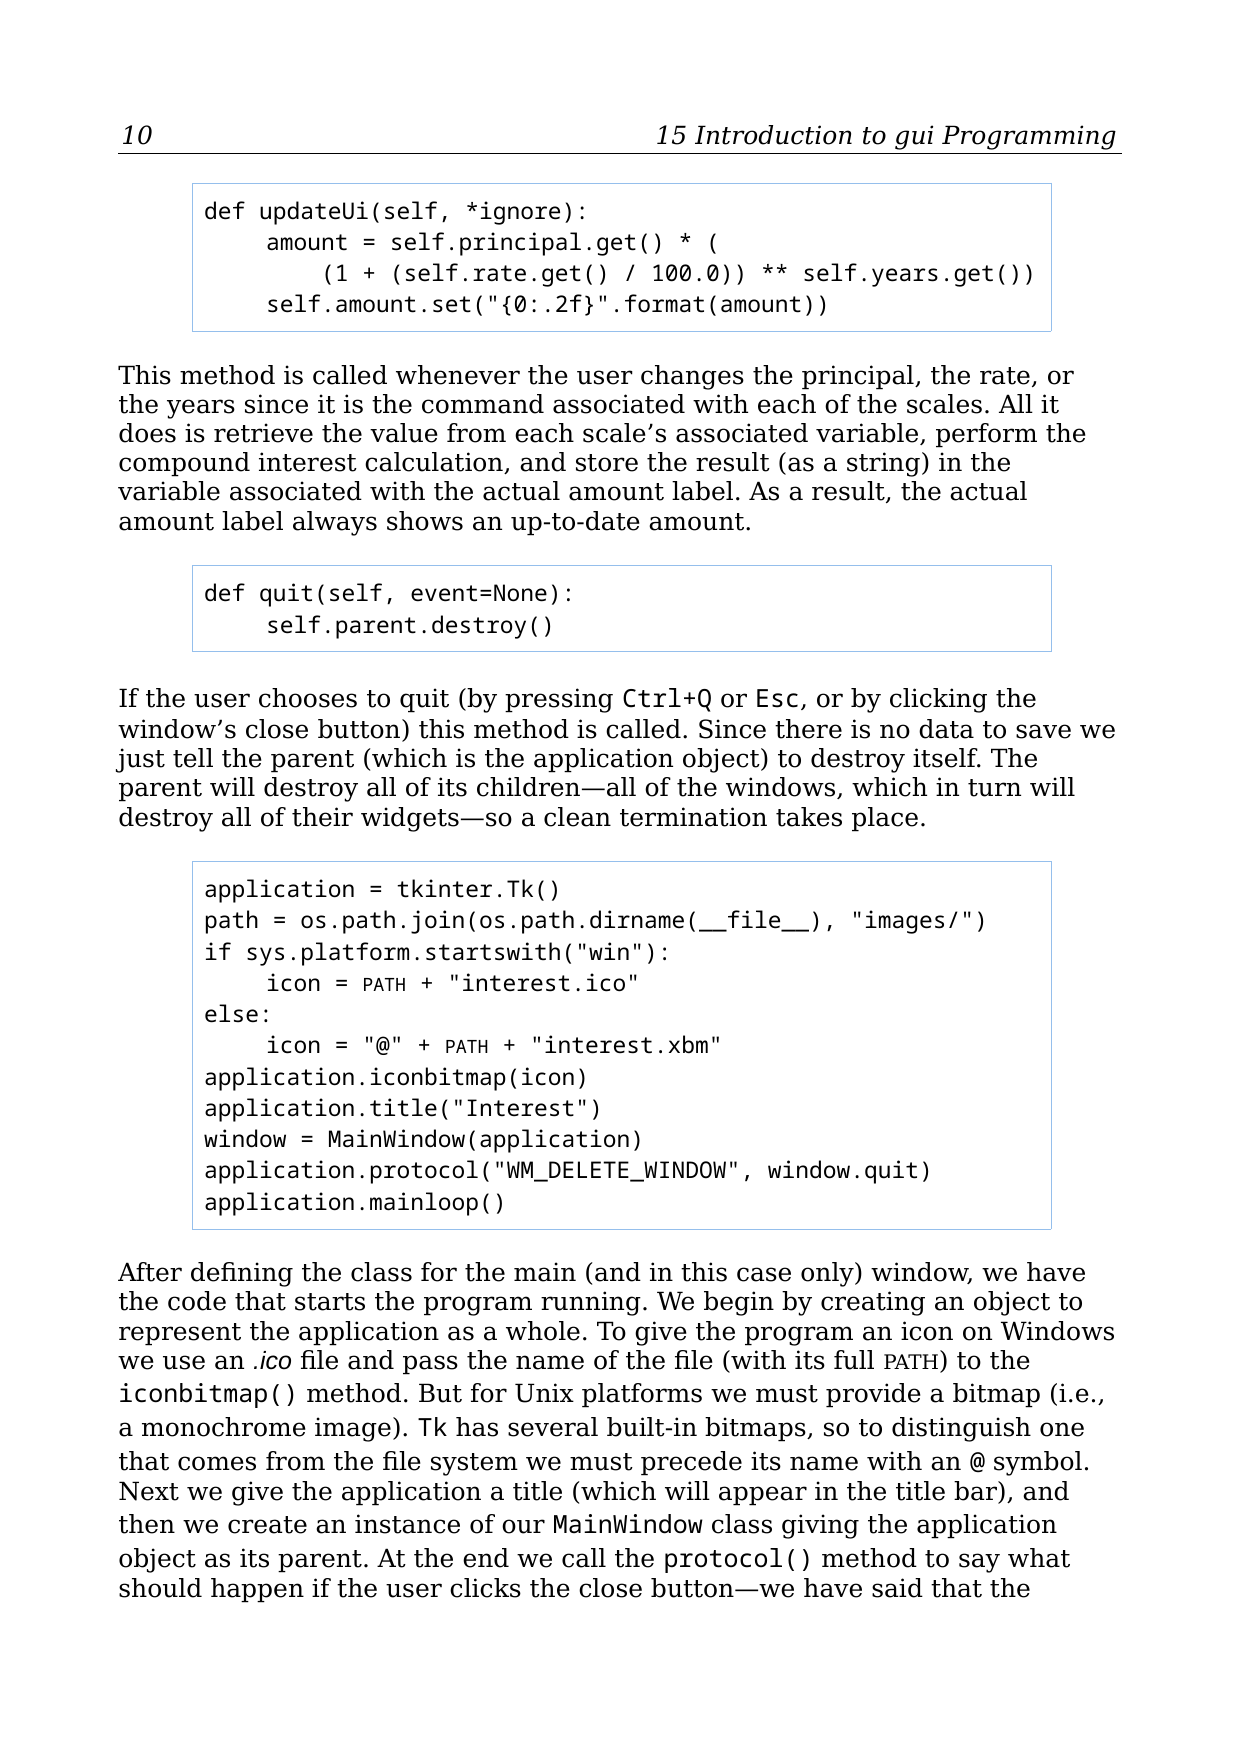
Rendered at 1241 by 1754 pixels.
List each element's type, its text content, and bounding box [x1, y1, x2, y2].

text icon = path + "interest.ico" [193, 955, 1051, 986]
text amount = self.principal.get() * ( [193, 214, 1051, 245]
text After defining the class for the main (and in this case only) window, we have the code that starts the program running. We begin by creating an object to represent the application as a whole. To give the program an icon on Windows we use an .ico file and pass the name of the file (with its full path) to the iconbitmap() method. But for Unix platforms we must provide a bitmap (i.e., a monochrome image). Tk has several built-in bitmaps, so to distinguish one that comes from the file system we must precede its name with an @ symbol. Next we give the application a title (which will appear in the title bar), and then we create an instance of our MainWindow class giving the application object as its parent. At the end we call the protocol() method to say what should happen if the user clicks the close button—we have said that the [118, 1258, 1122, 1604]
text icon = "@" + path + "interest.xbm" [193, 1018, 1051, 1049]
text application.mainloop() [193, 1174, 1051, 1229]
text application.protocol("WM_DELETE_WINDOW", window.quit) [193, 1143, 1051, 1174]
text self.parent.destroy() [193, 597, 1051, 651]
text application.title("Interest") [193, 1080, 1051, 1111]
text if sys.platform.startswith("win"): [193, 924, 1051, 955]
text def updateUi(self, *ignore): [193, 184, 1051, 214]
text application = tkinter.Tk() [193, 862, 1051, 893]
text def quit(self, event=None): [193, 566, 1051, 597]
text else: [193, 986, 1051, 1018]
text self.amount.set("{0:.2f}".format(amount)) [193, 276, 1051, 331]
text This method is called whenever the user changes the principal, the rate, or the years since it is the command associated with each of the scales. All it does is retrieve the value from each scale’s associated variable, perform the compound interest calculation, and store the result (as a string) in the variable associated with the actual amount label. As a result, the actual amount label always shows an up-to-date amount. [118, 361, 1122, 536]
text (1 + (self.rate.get() / 100.0)) ** self.years.get()) [193, 245, 1051, 276]
text If the user chooses to quit (by pressing Ctrl+Q or Esc, or by clicking the window’s close button) this method is called. Since there is no data to save we just tell the parent (which is the application object) to destroy itself. The parent will destroy all of its children—all of the windows, which in turn will destroy all of their widgets—so a clean termination takes place. [118, 681, 1122, 832]
text path = os.path.join(os.path.dirname(__file__), "images/") [193, 893, 1051, 924]
text window = MainWindow(application) [193, 1111, 1051, 1143]
text application.iconbitmap(icon) [193, 1049, 1051, 1080]
